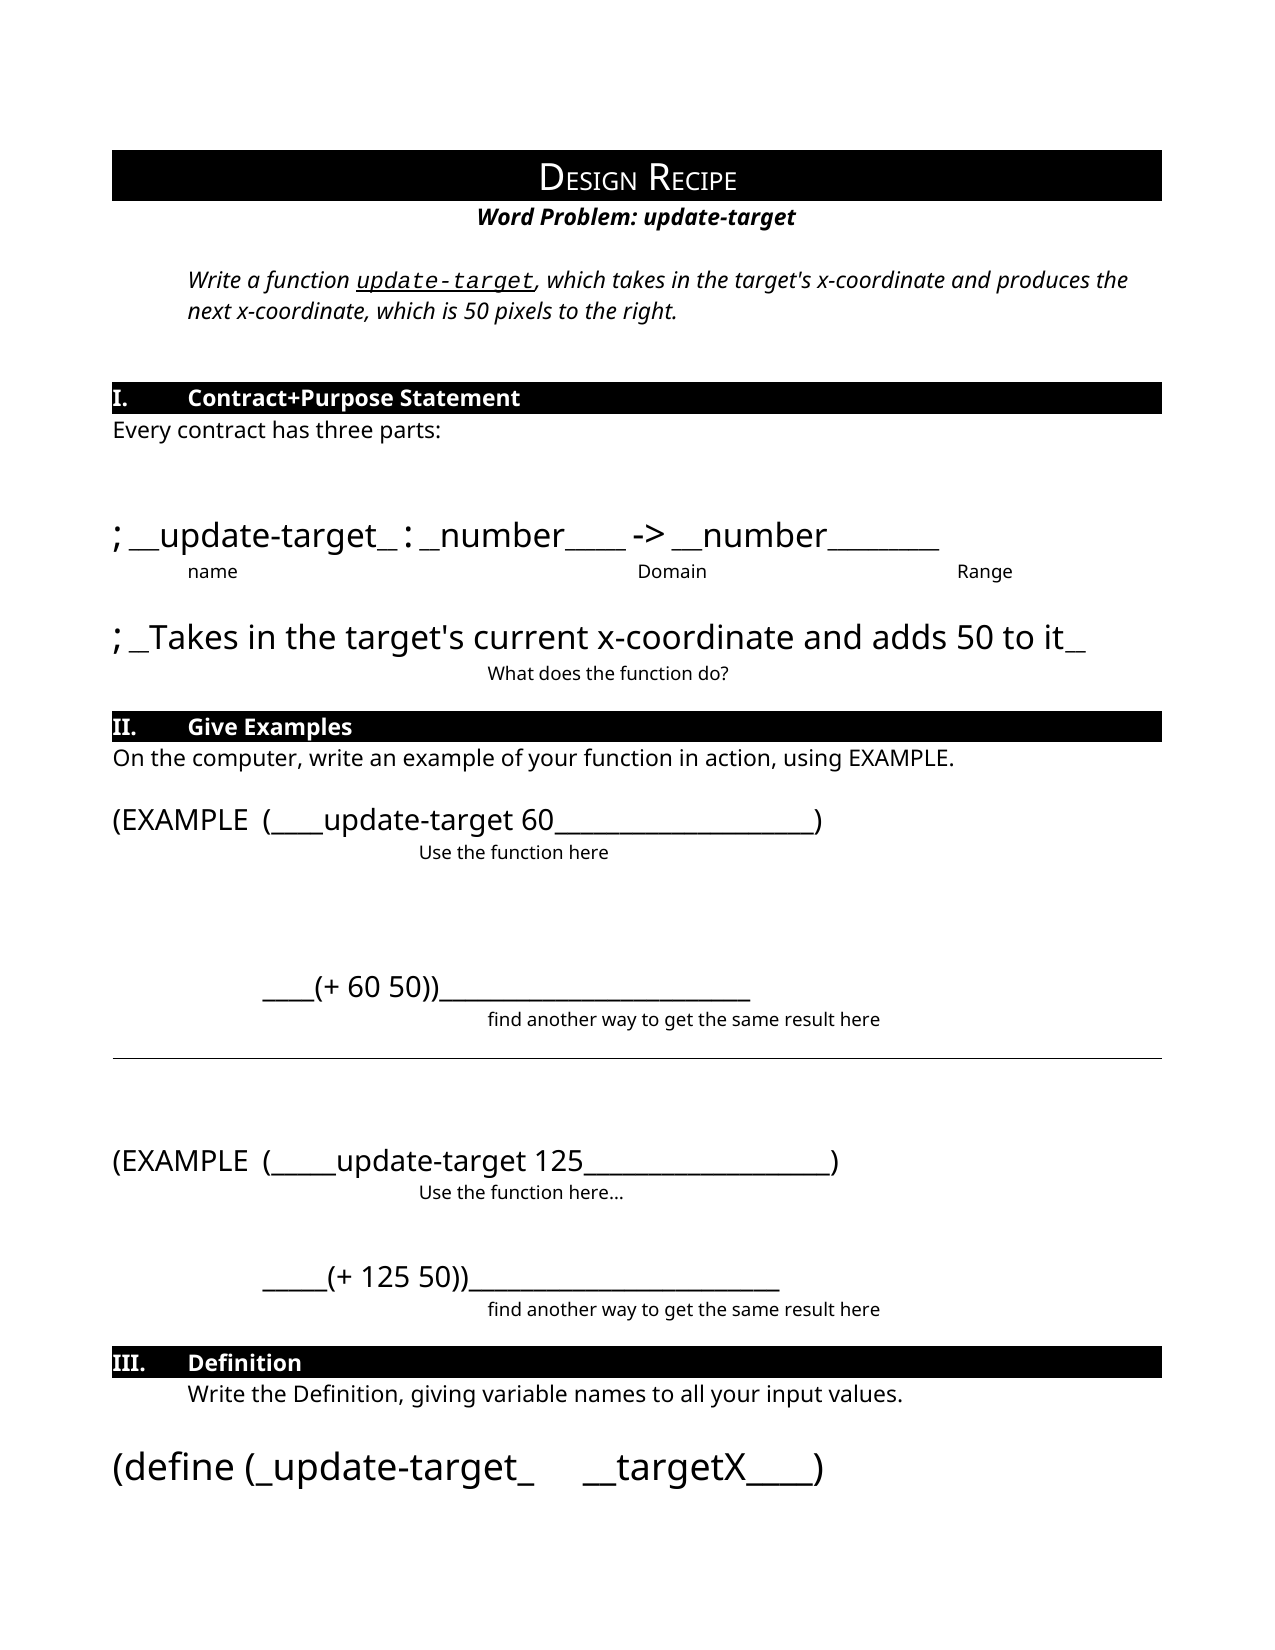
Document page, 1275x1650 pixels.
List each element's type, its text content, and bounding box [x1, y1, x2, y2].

text ____(+ 60 50))________________________ [187, 967, 1162, 1006]
text name Domain Range [112, 558, 1162, 584]
text (define (_update-target_ __targetX____) [112, 1440, 1162, 1491]
text Every contract has three parts: [112, 414, 1162, 445]
list Write a function update-target, which takes in the target's x-coordinate and produces the next x-coordinate, which is 50 pixels to the right. [150, 263, 1162, 357]
text Use the function here… [337, 1180, 1162, 1205]
subtitle Design Recipe [112, 150, 1162, 201]
text (EXAMPLE (_____update-target 125___________________) [112, 1140, 1162, 1180]
text (EXAMPLE (____update-target 60____________________) [112, 799, 1162, 839]
text ; ___update-target__ : __number______ -> ___number___________ [112, 507, 1162, 558]
text find another way to get the same result here [487, 1006, 1162, 1032]
text _____(+ 125 50))________________________ [187, 1256, 1162, 1296]
text On the computer, write an example of your function in action, using EXAMPLE. [112, 742, 1162, 773]
text find another way to get the same result here [487, 1296, 1162, 1321]
subtitle Contract+Purpose Statement [112, 382, 1162, 414]
text ; __Takes in the target's current x-coordinate and adds 50 to it__ [112, 609, 1162, 661]
text Use the function here [337, 839, 1162, 865]
subtitle Give Examples [112, 711, 1162, 742]
text Word Problem: update-target [112, 201, 1162, 232]
list Write the Definition, giving variable names to all your input values. [150, 1378, 1162, 1409]
subtitle Definition [112, 1346, 1162, 1378]
text What does the function do? [112, 661, 1162, 686]
